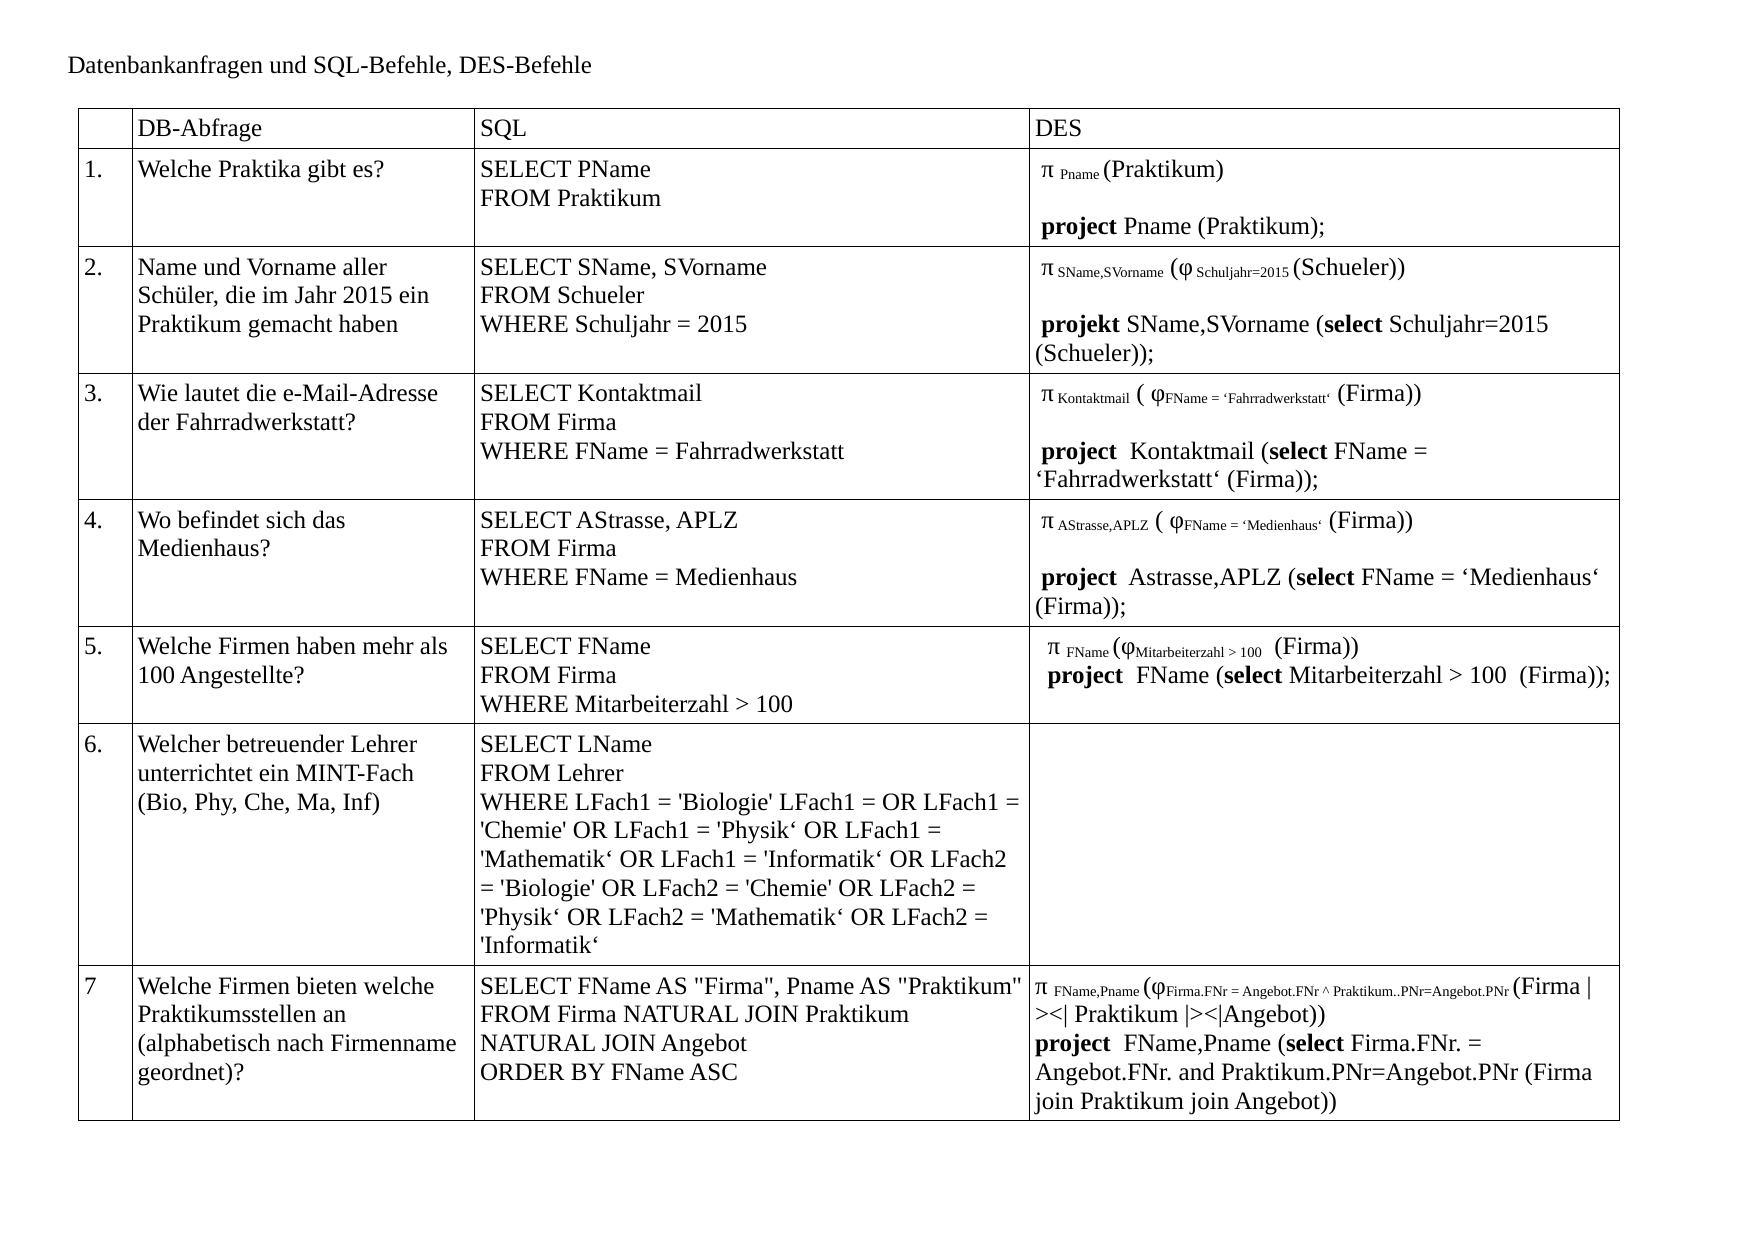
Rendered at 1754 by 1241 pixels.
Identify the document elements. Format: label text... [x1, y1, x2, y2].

table_cell π Pname (Praktikum) project Pname (Praktikum); [1030, 149, 1619, 246]
table_cell SELECT FName AS "Firma", Pname AS "Praktikum" FROM Firma NATURAL JOIN Praktikum NATURAL JOIN Angebot ORDER BY FName ASC [475, 966, 1029, 1120]
table_cell π FName (φMitarbeiterzahl > 100 (Firma)) project FName (select Mitarbeiterzahl > 100 (Firma)); [1030, 627, 1619, 723]
table_cell π Kontaktmail ( φFName = ‘Fahrradwerkstatt‘ (Firma)) project Kontaktmail (select FName = ‘Fahrradwerkstatt‘ (Firma)); [1030, 374, 1619, 499]
table_header [79, 109, 132, 148]
table_cell Wo befindet sich das Medienhaus? [133, 500, 474, 626]
table_header DB-Abfrage [133, 109, 474, 148]
table_cell SELECT Kontaktmail FROM Firma WHERE FName = Fahrradwerkstatt [475, 374, 1029, 499]
table_cell π FName,Pname (φFirma.FNr = Angebot.FNr ^ Praktikum..PNr=Angebot.PNr (Firma |><| Praktikum |><|Angebot)) project FName,Pname (select Firma.FNr. = Angebot.FNr. and Praktikum.PNr=Angebot.PNr (Firma join Praktikum join Angebot)) [1030, 966, 1619, 1120]
table_cell Welcher betreuender Lehrer unterrichtet ein MINT-Fach (Bio, Phy, Che, Ma, Inf) [133, 724, 474, 965]
table_cell Wie lautet die e-Mail-Adresse der Fahrradwerkstatt? [133, 374, 474, 499]
table_cell π SName,SVorname (φ Schuljahr=2015 (Schueler)) projekt SName,SVorname (select Schuljahr=2015 (Schueler)); [1030, 247, 1619, 372]
table_cell π AStrasse,APLZ ( φFName = ‘Medienhaus‘ (Firma)) project Astrasse,APLZ (select FName = ‘Medienhaus‘ (Firma)); [1030, 500, 1619, 626]
table_cell 5. [79, 627, 132, 723]
table_header SQL [475, 109, 1029, 148]
table_cell SELECT PName FROM Praktikum [475, 149, 1029, 246]
table_cell SELECT SName, SVorname FROM Schueler WHERE Schuljahr = 2015 [475, 247, 1029, 372]
table_cell 3. [79, 374, 132, 499]
table_cell SELECT AStrasse, APLZ FROM Firma WHERE FName = Medienhaus [475, 500, 1029, 626]
table_cell 6. [79, 724, 132, 965]
table_cell Welche Praktika gibt es? [133, 149, 474, 246]
table_cell SELECT LName FROM Lehrer WHERE LFach1 = 'Biologie' LFach1 = OR LFach1 = 'Chemie' OR LFach1 = 'Physik‘ OR LFach1 = 'Mathematik‘ OR LFach1 = 'Informatik‘ OR LFach2 = 'Biologie' OR LFach2 = 'Chemie' OR LFach2 = 'Physik‘ OR LFach2 = 'Mathematik‘ OR LFach2 = 'Informatik‘ [475, 724, 1029, 965]
table_cell 2. [79, 247, 132, 372]
table_cell Name und Vorname aller Schüler, die im Jahr 2015 ein Praktikum gemacht haben [133, 247, 474, 372]
text Datenbankanfragen und SQL-Befehle, DES-Befehle [67, 50, 1636, 79]
table_cell Welche Firmen haben mehr als 100 Angestellte? [133, 627, 474, 723]
table_cell 4. [79, 500, 132, 626]
table_cell 7 [79, 966, 132, 1120]
table_header DES [1030, 109, 1619, 148]
table_cell [1030, 724, 1619, 965]
table_cell Welche Firmen bieten welche Praktikumsstellen an (alphabetisch nach Firmenname geordnet)? [133, 966, 474, 1120]
table_cell 1. [79, 149, 132, 246]
table_cell SELECT FName FROM Firma WHERE Mitarbeiterzahl > 100 [475, 627, 1029, 723]
